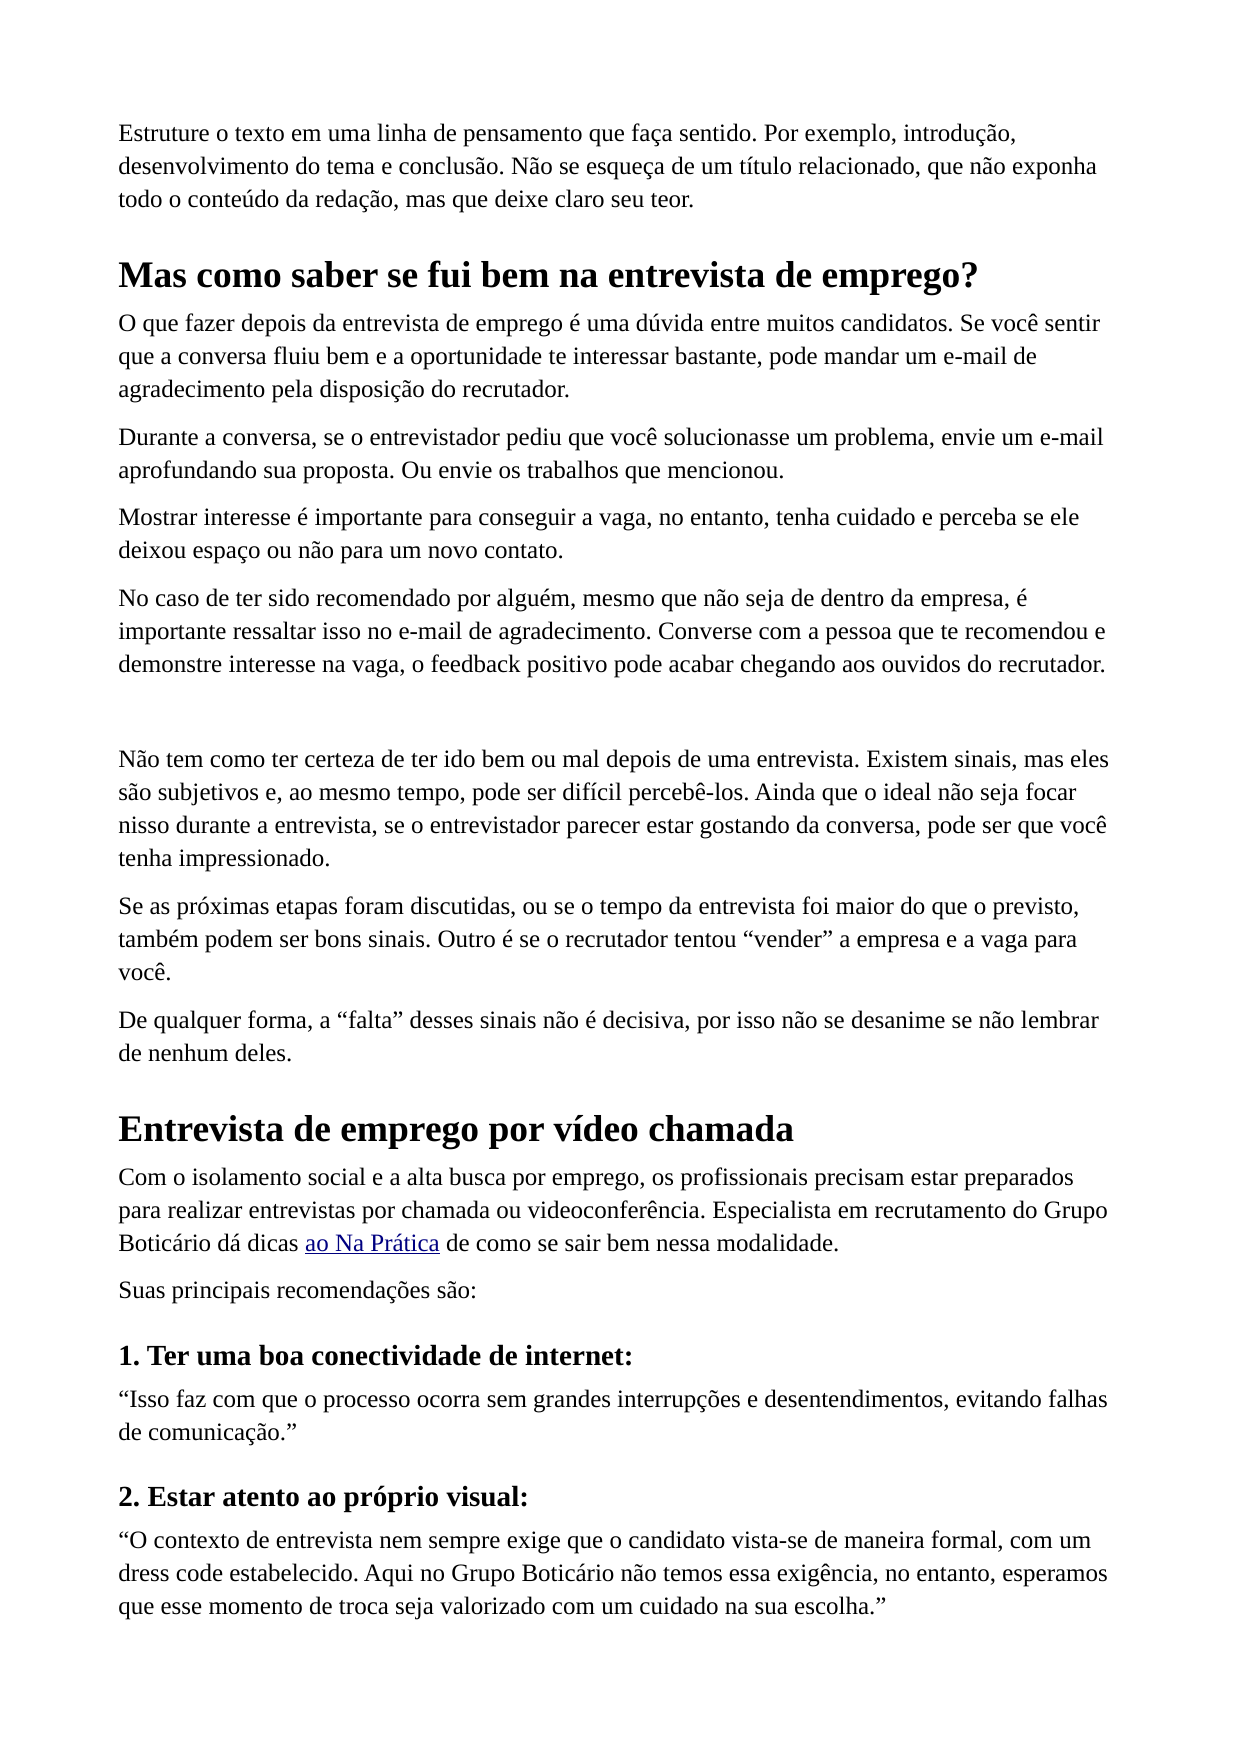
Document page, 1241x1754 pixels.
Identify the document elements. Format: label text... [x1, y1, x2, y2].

subtitle 1. Ter uma boa conectividade de internet: [118, 1338, 1122, 1371]
text O que fazer depois da entrevista de emprego é uma dúvida entre muitos candidatos. Se você sentir que a conversa fluiu bem e a oportunidade te interessar bastante, pode mandar um e-mail de agradecimento pela disposição do recrutador. [118, 308, 1122, 403]
text Com o isolamento social e a alta busca por emprego, os profissionais precisam estar preparados para realizar entrevistas por chamada ou videoconferência. Especialista em recrutamento do Grupo Boticário dá dicas ao Na Prática de como se sair bem nessa modalidade. [118, 1162, 1122, 1257]
text De qualquer forma, a “falta” desses sinais não é decisiva, por isso não se desanime se não lembrar de nenhum deles. [118, 1005, 1122, 1066]
subtitle 2. Estar atento ao próprio visual: [118, 1479, 1122, 1512]
text “Isso faz com que o processo ocorra sem grandes interrupções e desentendimentos, evitando falhas de comunicação.” [118, 1384, 1122, 1445]
text No caso de ter sido recomendado por alguém, mesmo que não seja de dentro da empresa, é importante ressaltar isso no e-mail de agradecimento. Converse com a pessoa que te recomendou e demonstre interesse na vaga, o feedback positivo pode acabar chegando aos ouvidos do recrutador. [118, 583, 1122, 678]
text Durante a conversa, se o entrevistador pediu que você solucionasse um problema, envie um e-mail aprofundando sua proposta. Ou envie os trabalhos que mencionou. [118, 422, 1122, 484]
text Se as próximas etapas foram discutidas, ou se o tempo da entrevista foi maior do que o previsto, também podem ser bons sinais. Outro é se o recrutador tentou “vender” a empresa e a vaga para você. [118, 891, 1122, 986]
text Estruture o texto em uma linha de pensamento que faça sentido. Por exemplo, introdução, desenvolvimento do tema e conclusão. Não se esqueça de um título relacionado, que não exponha todo o conteúdo da redação, mas que deixe claro seu teor. [118, 118, 1122, 213]
subtitle Entrevista de emprego por vídeo chamada [118, 1106, 1122, 1149]
text Suas principais recomendações são: [118, 1275, 1122, 1304]
subtitle Mas como saber se fui bem na entrevista de emprego? [118, 253, 1122, 296]
text Mostrar interesse é importante para conseguir a vaga, no entanto, tenha cuidado e perceba se ele deixou espaço ou não para um novo contato. [118, 502, 1122, 564]
text “O contexto de entrevista nem sempre exige que o candidato vista-se de maneira formal, com um dress code estabelecido. Aqui no Grupo Boticário não temos essa exigência, no entanto, esperamos que esse momento de troca seja valorizado com um cuidado na sua escolha.” [118, 1525, 1122, 1620]
text Não tem como ter certeza de ter ido bem ou mal depois de uma entrevista. Existem sinais, mas eles são subjetivos e, ao mesmo tempo, pode ser difícil percebê-los. Ainda que o ideal não seja focar nisso durante a entrevista, se o entrevistador parecer estar gostando da conversa, pode ser que você tenha impressionado. [118, 744, 1122, 872]
